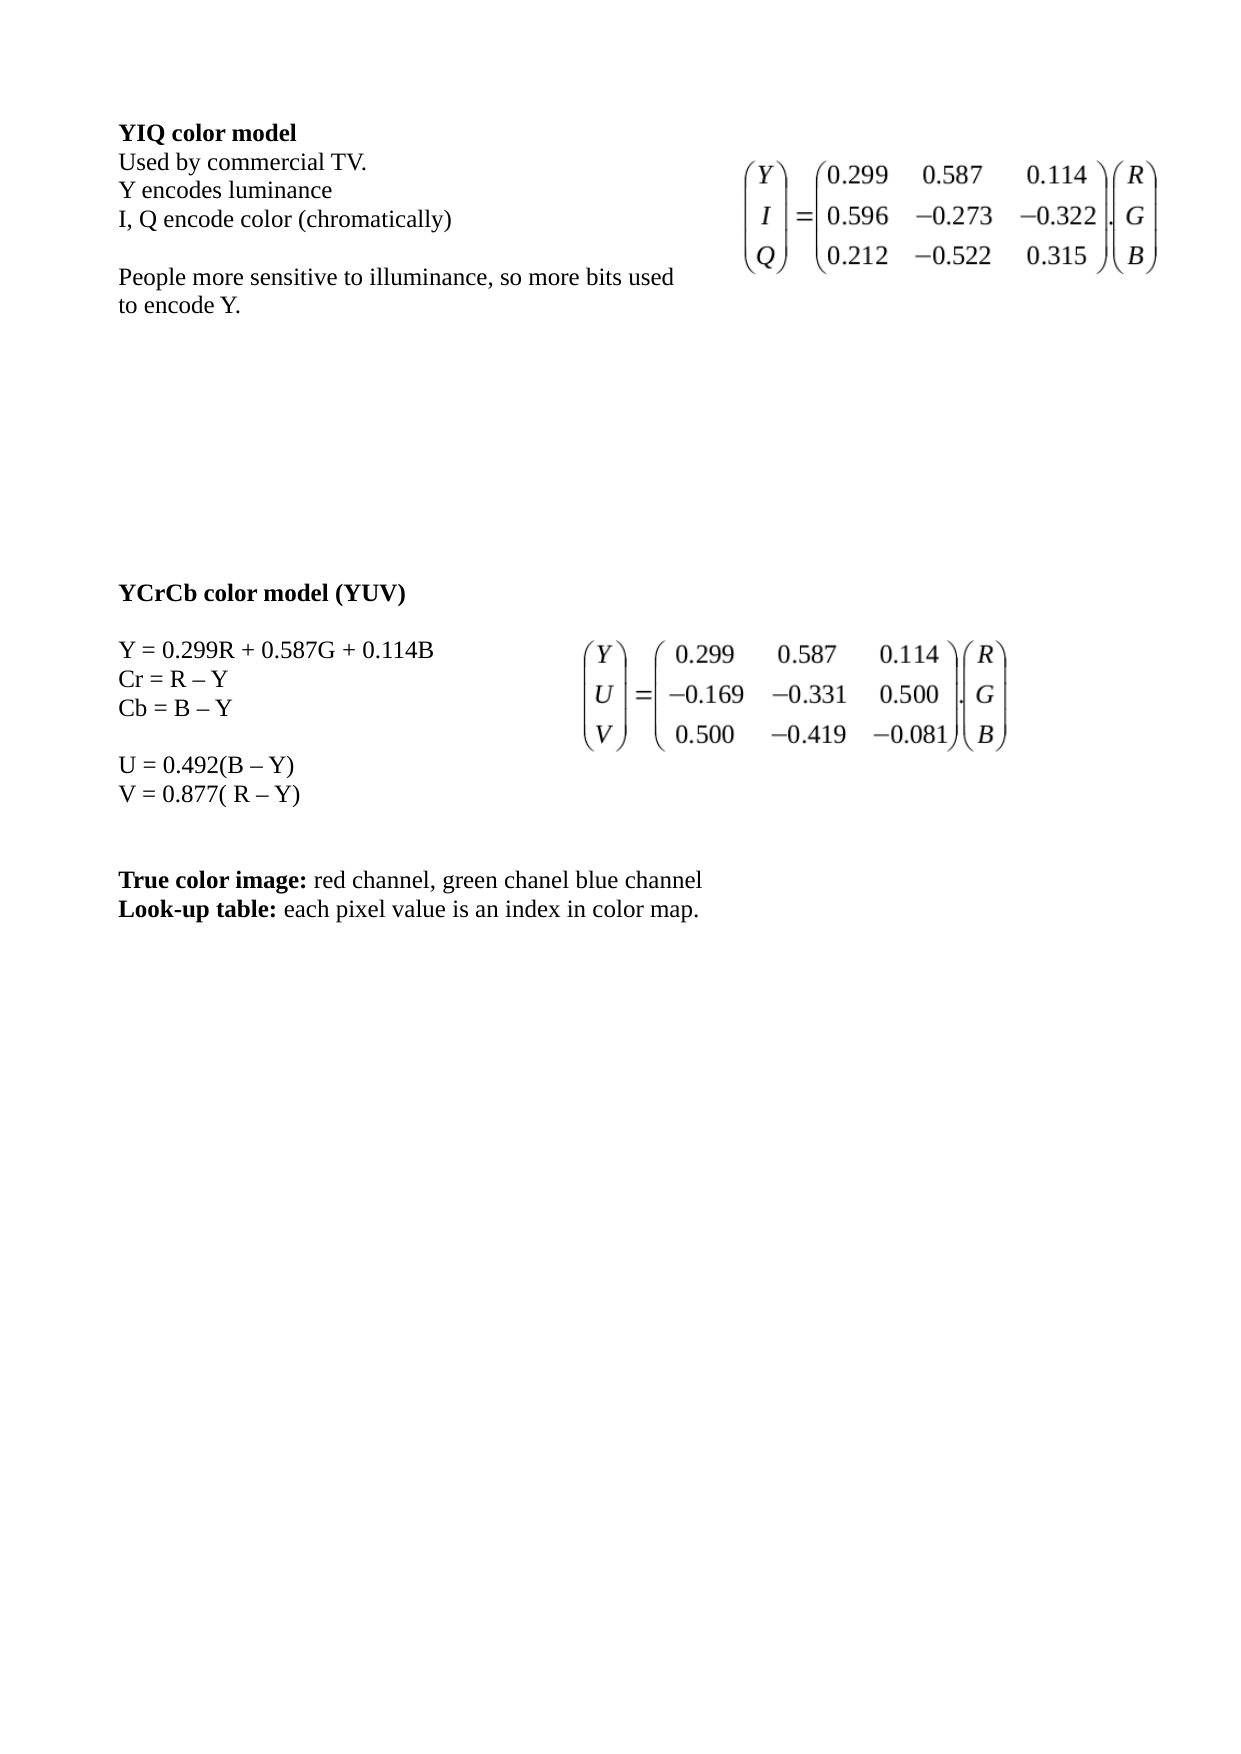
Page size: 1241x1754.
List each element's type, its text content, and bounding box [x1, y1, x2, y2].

text V = 0.877( R – Y) [118, 779, 1122, 808]
text to encode Y. [118, 291, 1122, 319]
text Y = 0.299R + 0.587G + 0.114B [118, 636, 1122, 664]
text Cr = R – Y [118, 664, 571, 693]
text YCrCb color model (YUV) [118, 578, 1122, 607]
text True color image: red channel, green chanel blue channel [118, 866, 1122, 894]
text Cb = B – Y [118, 693, 571, 722]
text Y encodes luminance [118, 176, 725, 204]
text [1014, 664, 1122, 693]
text People more sensitive to illuminance, so more bits used [118, 262, 1122, 291]
text U = 0.492(B – Y) [118, 751, 1122, 779]
text [1014, 693, 1122, 722]
text I, Q encode color (chromatically) [118, 204, 725, 233]
text Look-up table: each pixel value is an index in color map. [118, 894, 1122, 923]
text Used by commercial TV. [118, 147, 725, 176]
picture [571, 639, 1014, 757]
text YIQ color model [118, 118, 1122, 147]
picture [725, 147, 1168, 283]
